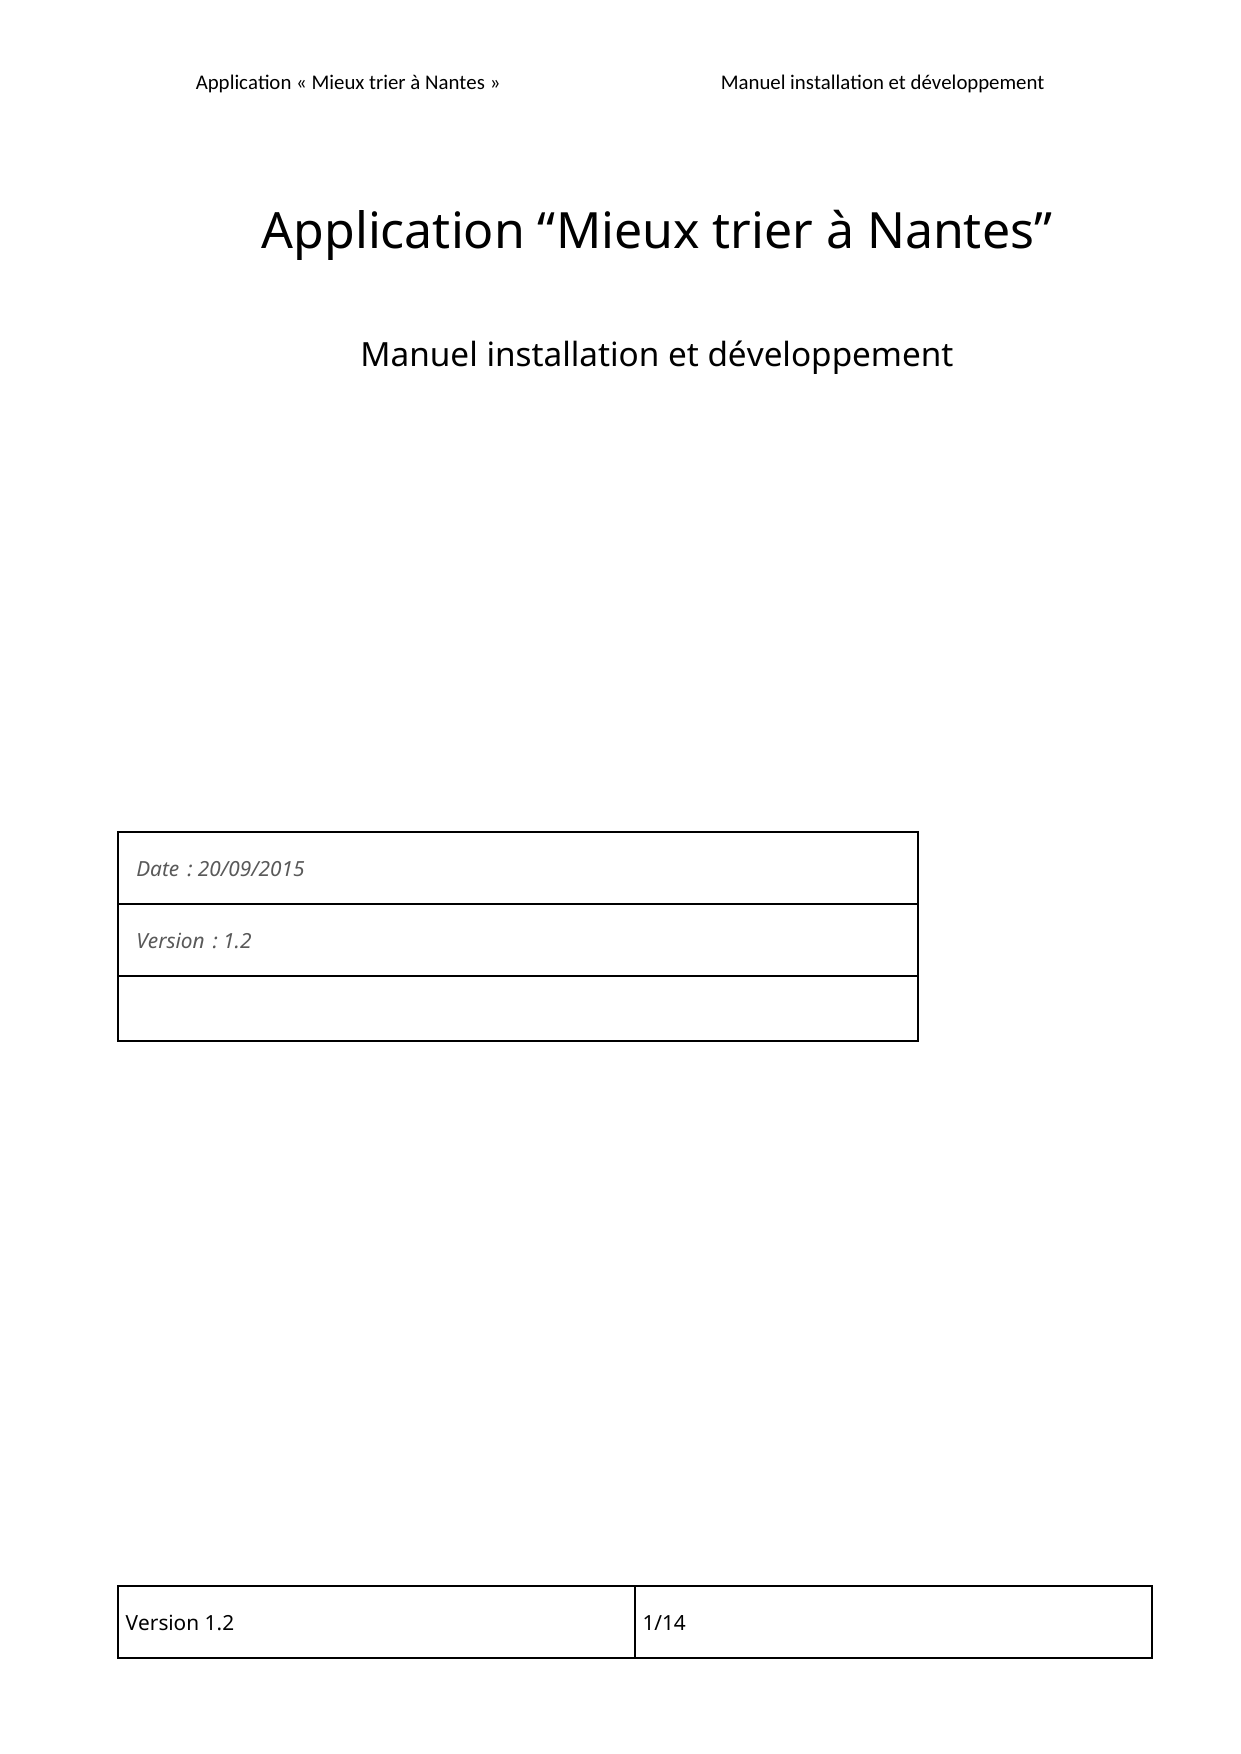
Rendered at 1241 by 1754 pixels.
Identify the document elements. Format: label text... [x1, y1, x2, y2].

table_header Date : 20/09/2015 [119, 833, 917, 903]
table_cell [119, 977, 917, 1040]
table_cell Version : 1.2 [119, 905, 917, 975]
text Manuel installation et développement [118, 331, 1122, 377]
text Application “Mieux trier à Nantes” [118, 195, 1122, 263]
